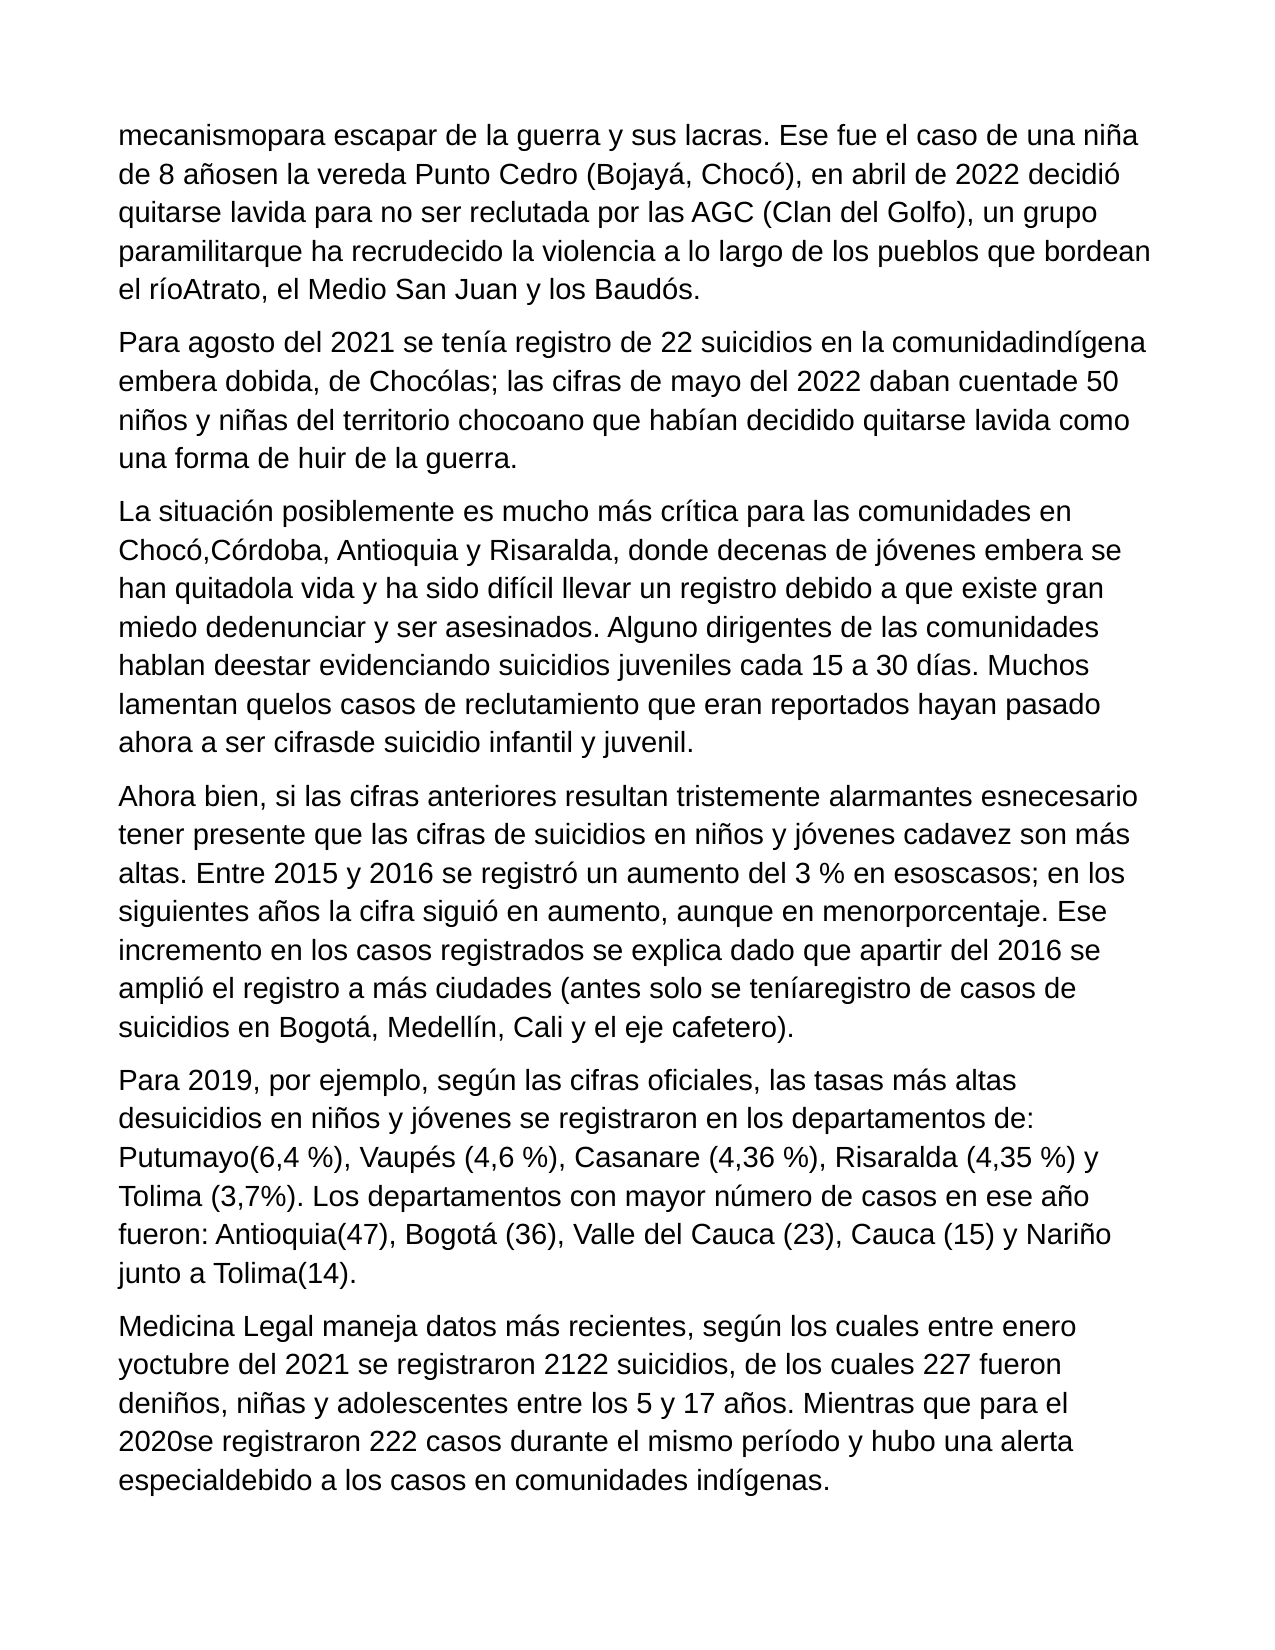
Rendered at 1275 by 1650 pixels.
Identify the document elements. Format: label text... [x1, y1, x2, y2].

text Para 2019, por ejemplo, según las cifras oficiales, las tasas más altas desuicidios en niños y jóvenes se registraron en los departamentos de: Putumayo(6,4 %), Vaupés (4,6 %), Casanare (4,36 %), Risaralda (4,35 %) y Tolima (3,7%). Los departamentos con mayor número de casos en ese año fueron: Antioquia(47), Bogotá (36), Valle del Cauca (23), Cauca (15) y Nariño junto a Tolima(14). [118, 1063, 1157, 1289]
text Para agosto del 2021 se tenía registro de 22 suicidios en la comunidadindígena embera dobida, de Chocólas; las cifras de mayo del 2022 daban cuentade 50 niños y niñas del territorio chocoano que habían decidido quitarse lavida como una forma de huir de la guerra. [118, 325, 1157, 474]
text Ahora bien, si las cifras anteriores resultan tristemente alarmantes esnecesario tener presente que las cifras de suicidios en niños y jóvenes cadavez son más altas. Entre 2015 y 2016 se registró un aumento del 3 % en esoscasos; en los siguientes años la cifra siguió en aumento, aunque en menorporcentaje. Ese incremento en los casos registrados se explica dado que apartir del 2016 se amplió el registro a más ciudades (antes solo se teníaregistro de casos de suicidios en Bogotá, Medellín, Cali y el eje cafetero). [118, 778, 1157, 1043]
text mecanismopara escapar de la guerra y sus lacras. Ese fue el caso de una niña de 8 añosen la vereda Punto Cedro (Bojayá, Chocó), en abril de 2022 decidió quitarse lavida para no ser reclutada por las AGC (Clan del Golfo), un grupo paramilitarque ha recrudecido la violencia a lo largo de los pueblos que bordean el ríoAtrato, el Medio San Juan y los Baudós. [118, 118, 1157, 306]
text Medicina Legal maneja datos más recientes, según los cuales entre enero yoctubre del 2021 se registraron 2122 suicidios, de los cuales 227 fueron deniños, niñas y adolescentes entre los 5 y 17 años. Mientras que para el 2020se registraron 222 casos durante el mismo período y hubo una alerta especialdebido a los casos en comunidades indígenas. [118, 1309, 1157, 1496]
text La situación posiblemente es mucho más crítica para las comunidades en Chocó,Córdoba, Antioquia y Risaralda, donde decenas de jóvenes embera se han quitadola vida y ha sido difícil llevar un registro debido a que existe gran miedo dedenunciar y ser asesinados. Alguno dirigentes de las comunidades hablan deestar evidenciando suicidios juveniles cada 15 a 30 días. Muchos lamentan quelos casos de reclutamiento que eran reportados hayan pasado ahora a ser cifrasde suicidio infantil y juvenil. [118, 494, 1157, 759]
